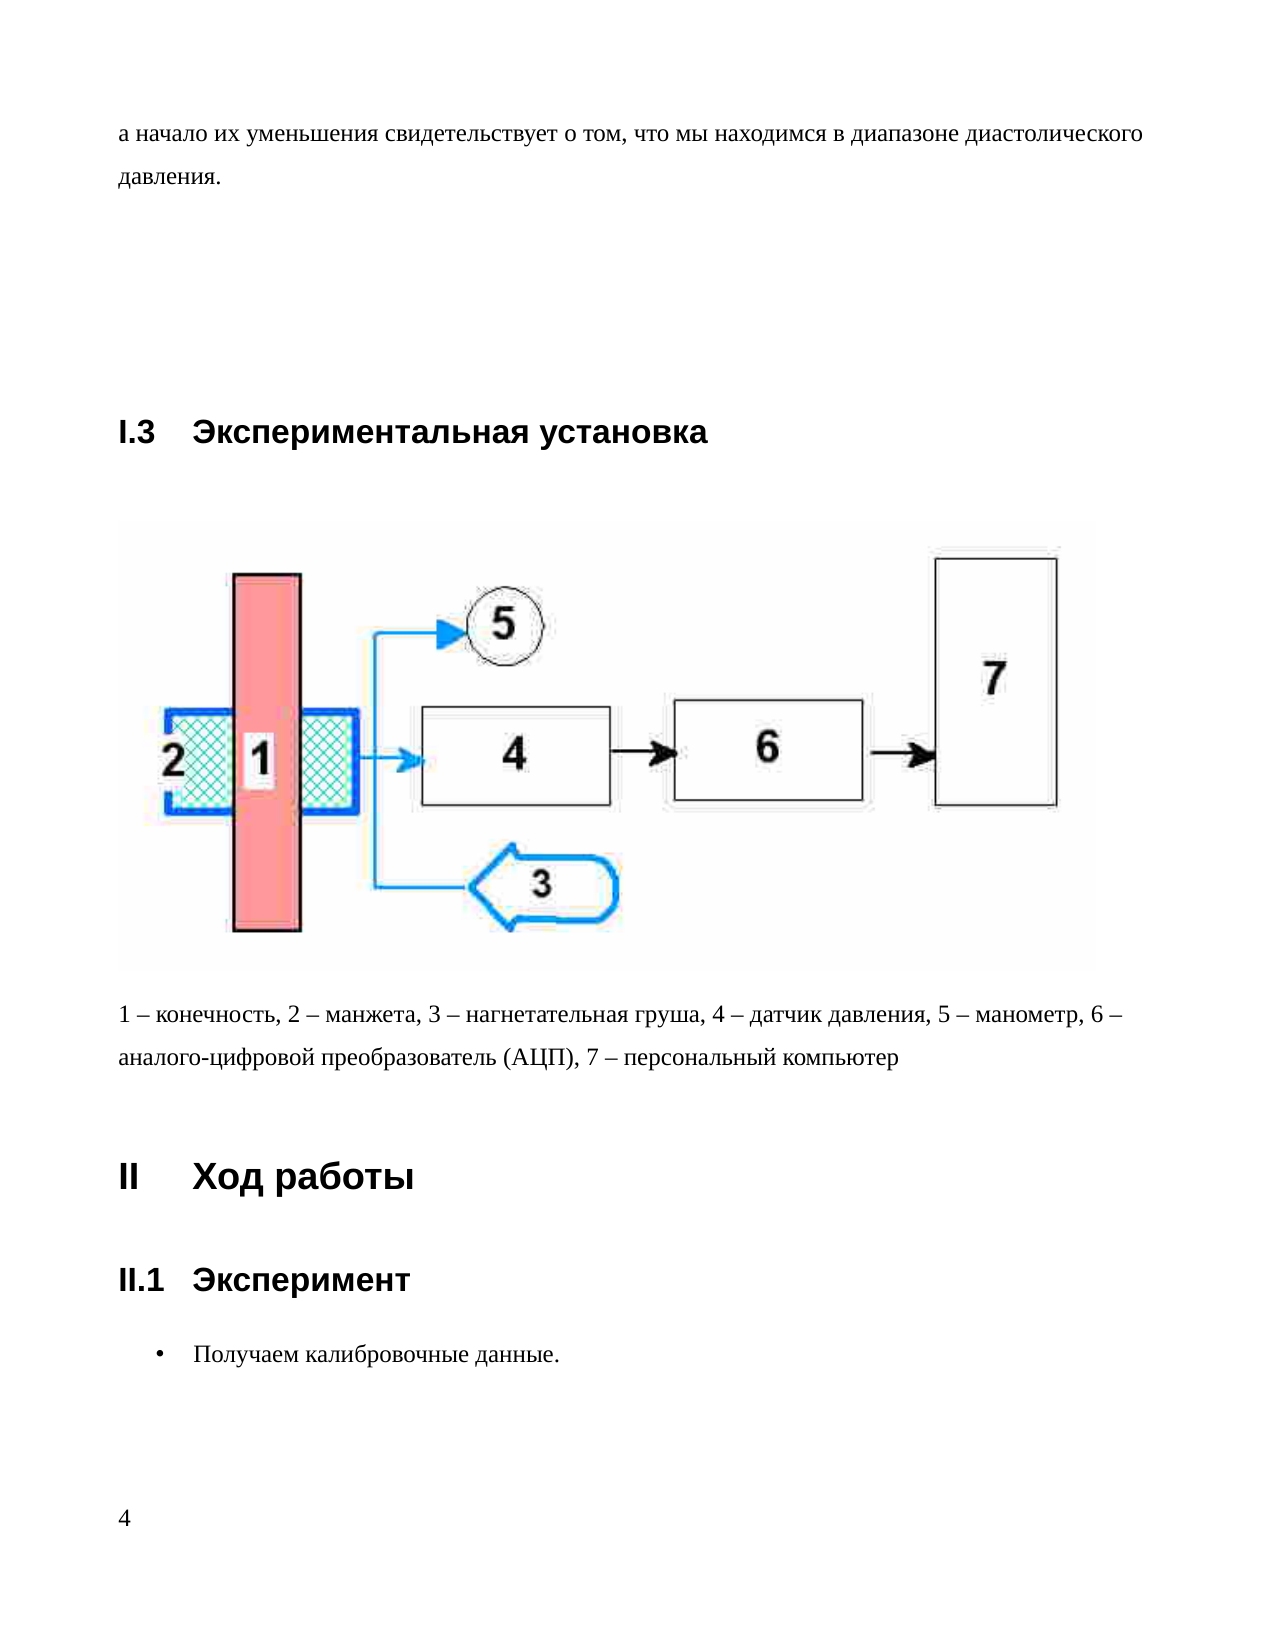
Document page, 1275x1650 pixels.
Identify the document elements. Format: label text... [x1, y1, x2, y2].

subtitle Ход работы [118, 1154, 1157, 1197]
picture [118, 521, 1096, 971]
list Получаем калибровочные данные. [156, 1339, 1157, 1368]
subtitle Эксперимент [118, 1259, 1157, 1298]
text а начало их уменьшения свидетельствует о том, что мы находимся в диапазоне диастолического давления. [118, 118, 1157, 190]
text 1 – конечность, 2 – манжета, 3 – нагнетательная груша, 4 – датчик давления, 5 – манометр, 6 – аналого-цифровой преобразователь (АЦП), 7 – персональный компьютер [118, 999, 1157, 1071]
subtitle Экспериментальная установка [118, 412, 1157, 451]
